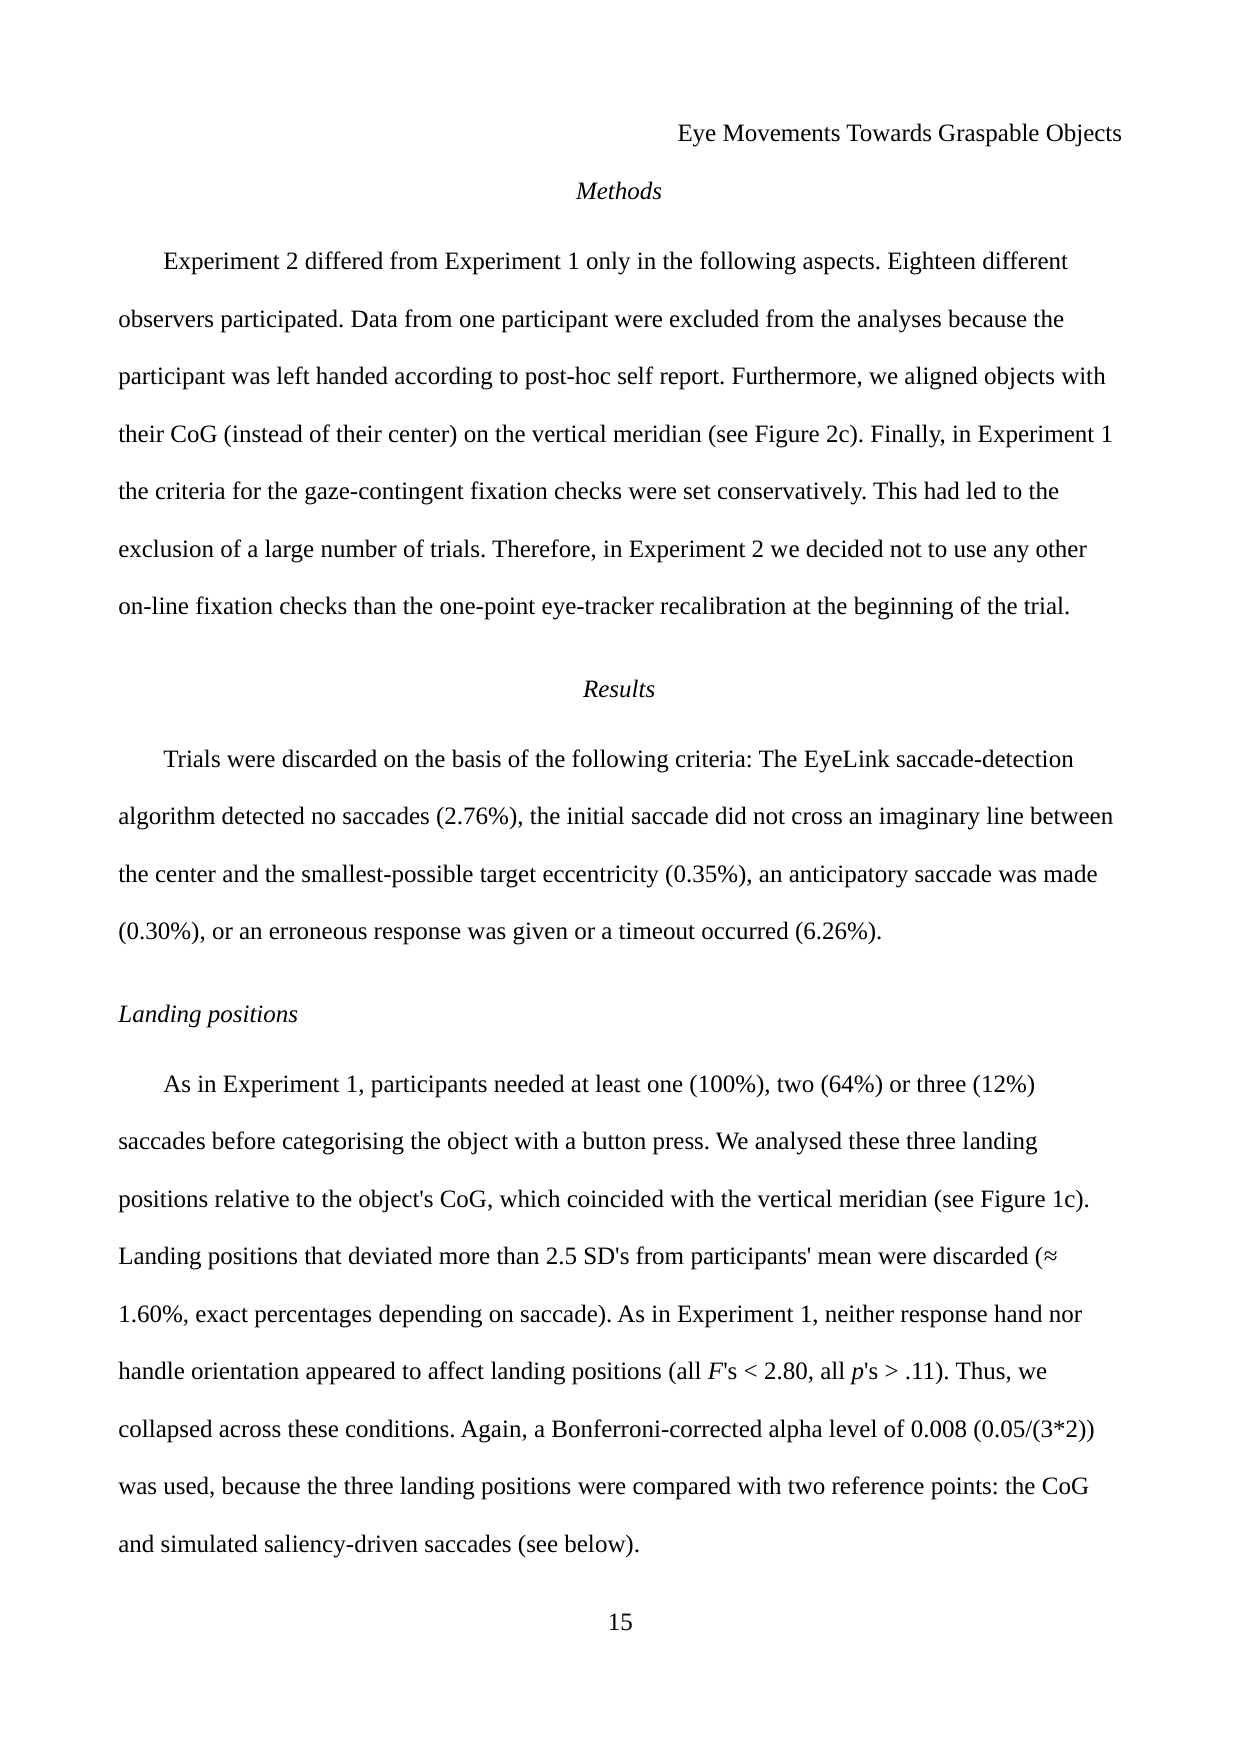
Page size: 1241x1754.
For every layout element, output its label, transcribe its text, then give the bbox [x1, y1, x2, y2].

subtitle Methods [118, 176, 1122, 205]
subtitle Landing positions [118, 999, 1122, 1028]
text Trials were discarded on the basis of the following criteria: The EyeLink saccade-detection algorithm detected no saccades (2.76%), the initial saccade did not cross an imaginary line between the center and the smallest-possible target eccentricity (0.35%), an anticipatory saccade was made (0.30%), or an erroneous response was given or a timeout occurred (6.26%). [118, 744, 1122, 945]
text Experiment 2 differed from Experiment 1 only in the following aspects. Eighteen different observers participated. Data from one participant were excluded from the analyses because the participant was left handed according to post-hoc self report. Furthermore, we aligned objects with their CoG (instead of their center) on the vertical meridian (see Figure 2c). Finally, in Experiment 1 the criteria for the gaze-contingent fixation checks were set conservatively. This had led to the exclusion of a large number of trials. Therefore, in Experiment 2 we decided not to use any other on-line fixation checks than the one-point eye-tracker recalibration at the beginning of the trial. [118, 246, 1122, 620]
subtitle Results [118, 674, 1122, 703]
text As in Experiment 1, participants needed at least one (100%), two (64%) or three (12%) saccades before categorising the object with a button press. We analysed these three landing positions relative to the object's CoG, which coincided with the vertical meridian (see Figure 1c). Landing positions that deviated more than 2.5 SD's from participants' mean were discarded (≈ 1.60%, exact percentages depending on saccade). As in Experiment 1, neither response hand nor handle orientation appeared to affect landing positions (all F's < 2.80, all p's > .11). Thus, we collapsed across these conditions. Again, a Bonferroni-corrected alpha level of 0.008 (0.05/(3*2)) was used, because the three landing positions were compared with two reference points: the CoG and simulated saliency-driven saccades (see below). [118, 1069, 1122, 1558]
